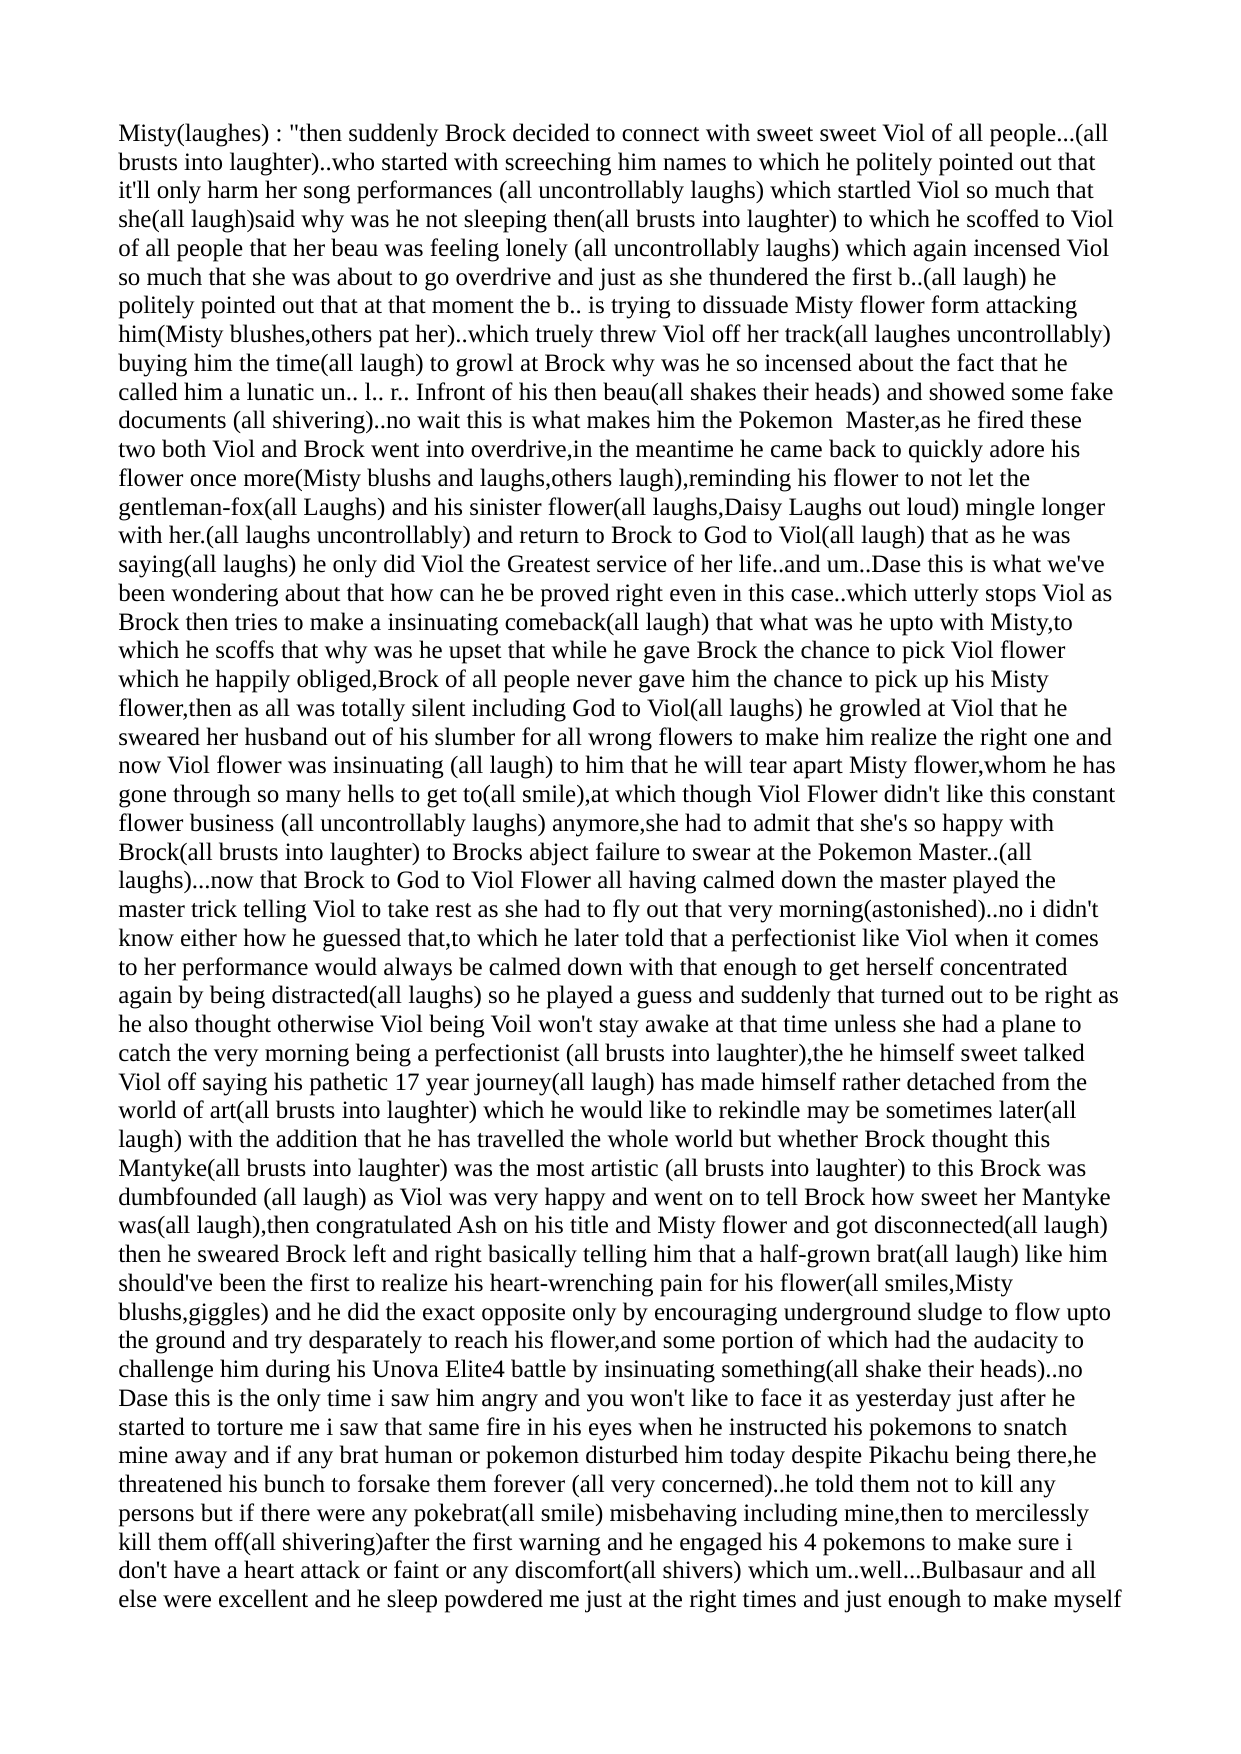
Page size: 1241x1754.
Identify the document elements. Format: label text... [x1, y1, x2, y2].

text Misty(laughes) : "then suddenly Brock decided to connect with sweet sweet Viol of all people...(all brusts into laughter)..who started with screeching him names to which he politely pointed out that it'll only harm her song performances (all uncontrollably laughs) which startled Viol so much that she(all laugh)said why was he not sleeping then(all brusts into laughter) to which he scoffed to Viol of all people that her beau was feeling lonely (all uncontrollably laughs) which again incensed Viol so much that she was about to go overdrive and just as she thundered the first b..(all laugh) he politely pointed out that at that moment the b.. is trying to dissuade Misty flower form attacking him(Misty blushes,others pat her)..which truely threw Viol off her track(all laughes uncontrollably) buying him the time(all laugh) to growl at Brock why was he so incensed about the fact that he called him a lunatic un.. l.. r.. Infront of his then beau(all shakes their heads) and showed some fake documents (all shivering)..no wait this is what makes him the Pokemon Master,as he fired these two both Viol and Brock went into overdrive,in the meantime he came back to quickly adore his flower once more(Misty blushs and laughs,others laugh),reminding his flower to not let the gentleman-fox(all Laughs) and his sinister flower(all laughs,Daisy Laughs out loud) mingle longer with her.(all laughs uncontrollably) and return to Brock to God to Viol(all laugh) that as he was saying(all laughs) he only did Viol the Greatest service of her life..and um..Dase this is what we've been wondering about that how can he be proved right even in this case..which utterly stops Viol as Brock then tries to make a insinuating comeback(all laugh) that what was he upto with Misty,to which he scoffs that why was he upset that while he gave Brock the chance to pick Viol flower which he happily obliged,Brock of all people never gave him the chance to pick up his Misty flower,then as all was totally silent including God to Viol(all laughs) he growled at Viol that he sweared her husband out of his slumber for all wrong flowers to make him realize the right one and now Viol flower was insinuating (all laugh) to him that he will tear apart Misty flower,whom he has gone through so many hells to get to(all smile),at which though Viol Flower didn't like this constant flower business (all uncontrollably laughs) anymore,she had to admit that she's so happy with Brock(all brusts into laughter) to Brocks abject failure to swear at the Pokemon Master..(all laughs)...now that Brock to God to Viol Flower all having calmed down the master played the master trick telling Viol to take rest as she had to fly out that very morning(astonished)..no i didn't know either how he guessed that,to which he later told that a perfectionist like Viol when it comes to her performance would always be calmed down with that enough to get herself concentrated again by being distracted(all laughs) so he played a guess and suddenly that turned out to be right as he also thought otherwise Viol being Voil won't stay awake at that time unless she had a plane to catch the very morning being a perfectionist (all brusts into laughter),the he himself sweet talked Viol off saying his pathetic 17 year journey(all laugh) has made himself rather detached from the world of art(all brusts into laughter) which he would like to rekindle may be sometimes later(all laugh) with the addition that he has travelled the whole world but whether Brock thought this Mantyke(all brusts into laughter) was the most artistic (all brusts into laughter) to this Brock was dumbfounded (all laugh) as Viol was very happy and went on to tell Brock how sweet her Mantyke was(all laugh),then congratulated Ash on his title and Misty flower and got disconnected(all laugh) [118, 118, 1122, 1239]
text then he sweared Brock left and right basically telling him that a half-grown brat(all laugh) like him should've been the first to realize his heart-wrenching pain for his flower(all smiles,Misty blushs,giggles) and he did the exact opposite only by encouraging underground sludge to flow upto the ground and try desparately to reach his flower,and some portion of which had the audacity to challenge him during his Unova Elite4 battle by insinuating something(all shake their heads)..no Dase this is the only time i saw him angry and you won't like to face it as yesterday just after he started to torture me i saw that same fire in his eyes when he instructed his pokemons to snatch mine away and if any brat human or pokemon disturbed him today despite Pikachu being there,he threatened his bunch to forsake them forever (all very concerned)..he told them not to kill any persons but if there were any pokebrat(all smile) misbehaving including mine,then to mercilessly kill them off(all shivering)after the first warning and he engaged his 4 pokemons to make sure i don't have a heart attack or faint or any discomfort(all shivers) which um..well...Bulbasaur and all else were excellent and he sleep powdered me just at the right times and just enough to make myself [118, 1239, 1122, 1613]
